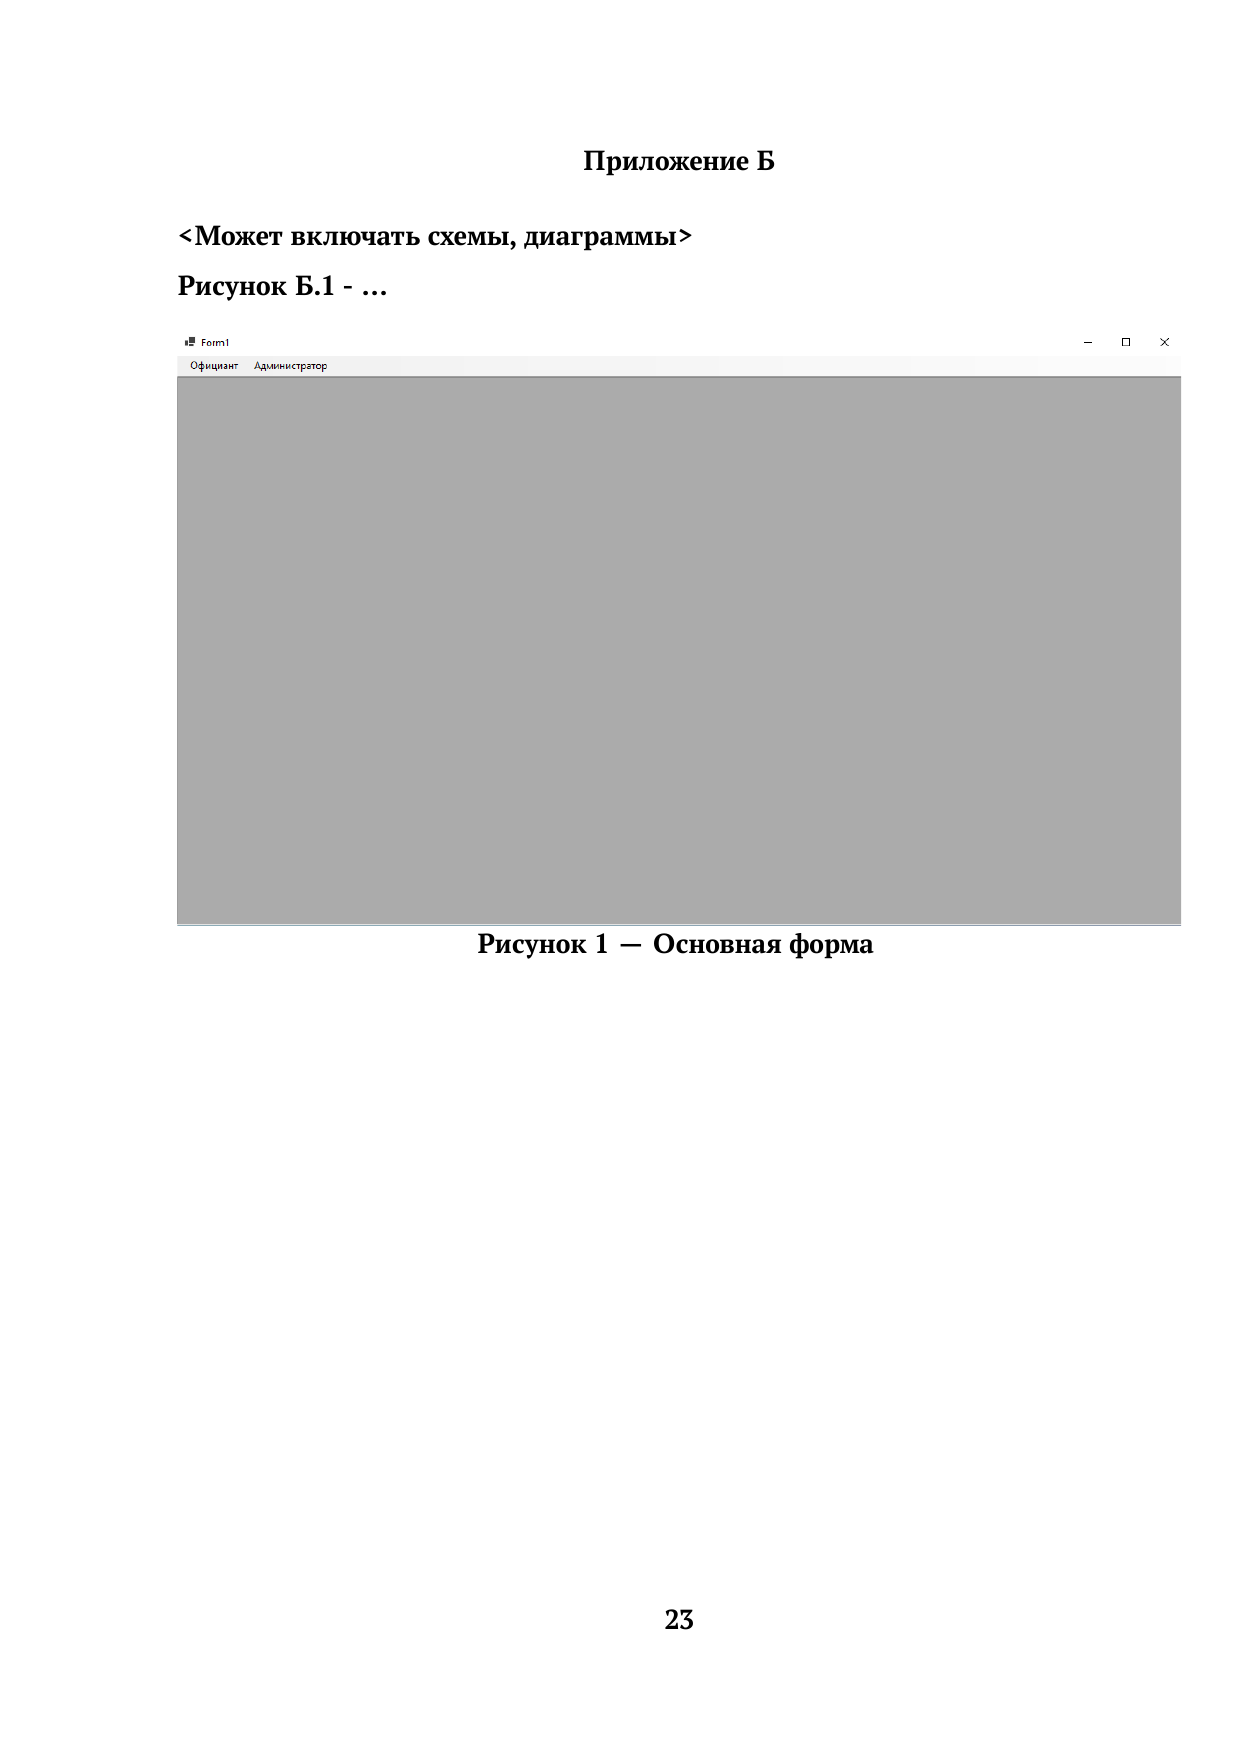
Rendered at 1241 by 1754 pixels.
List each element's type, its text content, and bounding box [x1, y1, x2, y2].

picture [177, 330, 1182, 926]
text Приложение Б [177, 143, 1181, 176]
text Рисунок 1 — Основная форма [177, 926, 1181, 959]
text <Может включать схемы, диаграммы> [177, 218, 1181, 251]
text Рисунок Б.1 - … [177, 268, 1181, 302]
